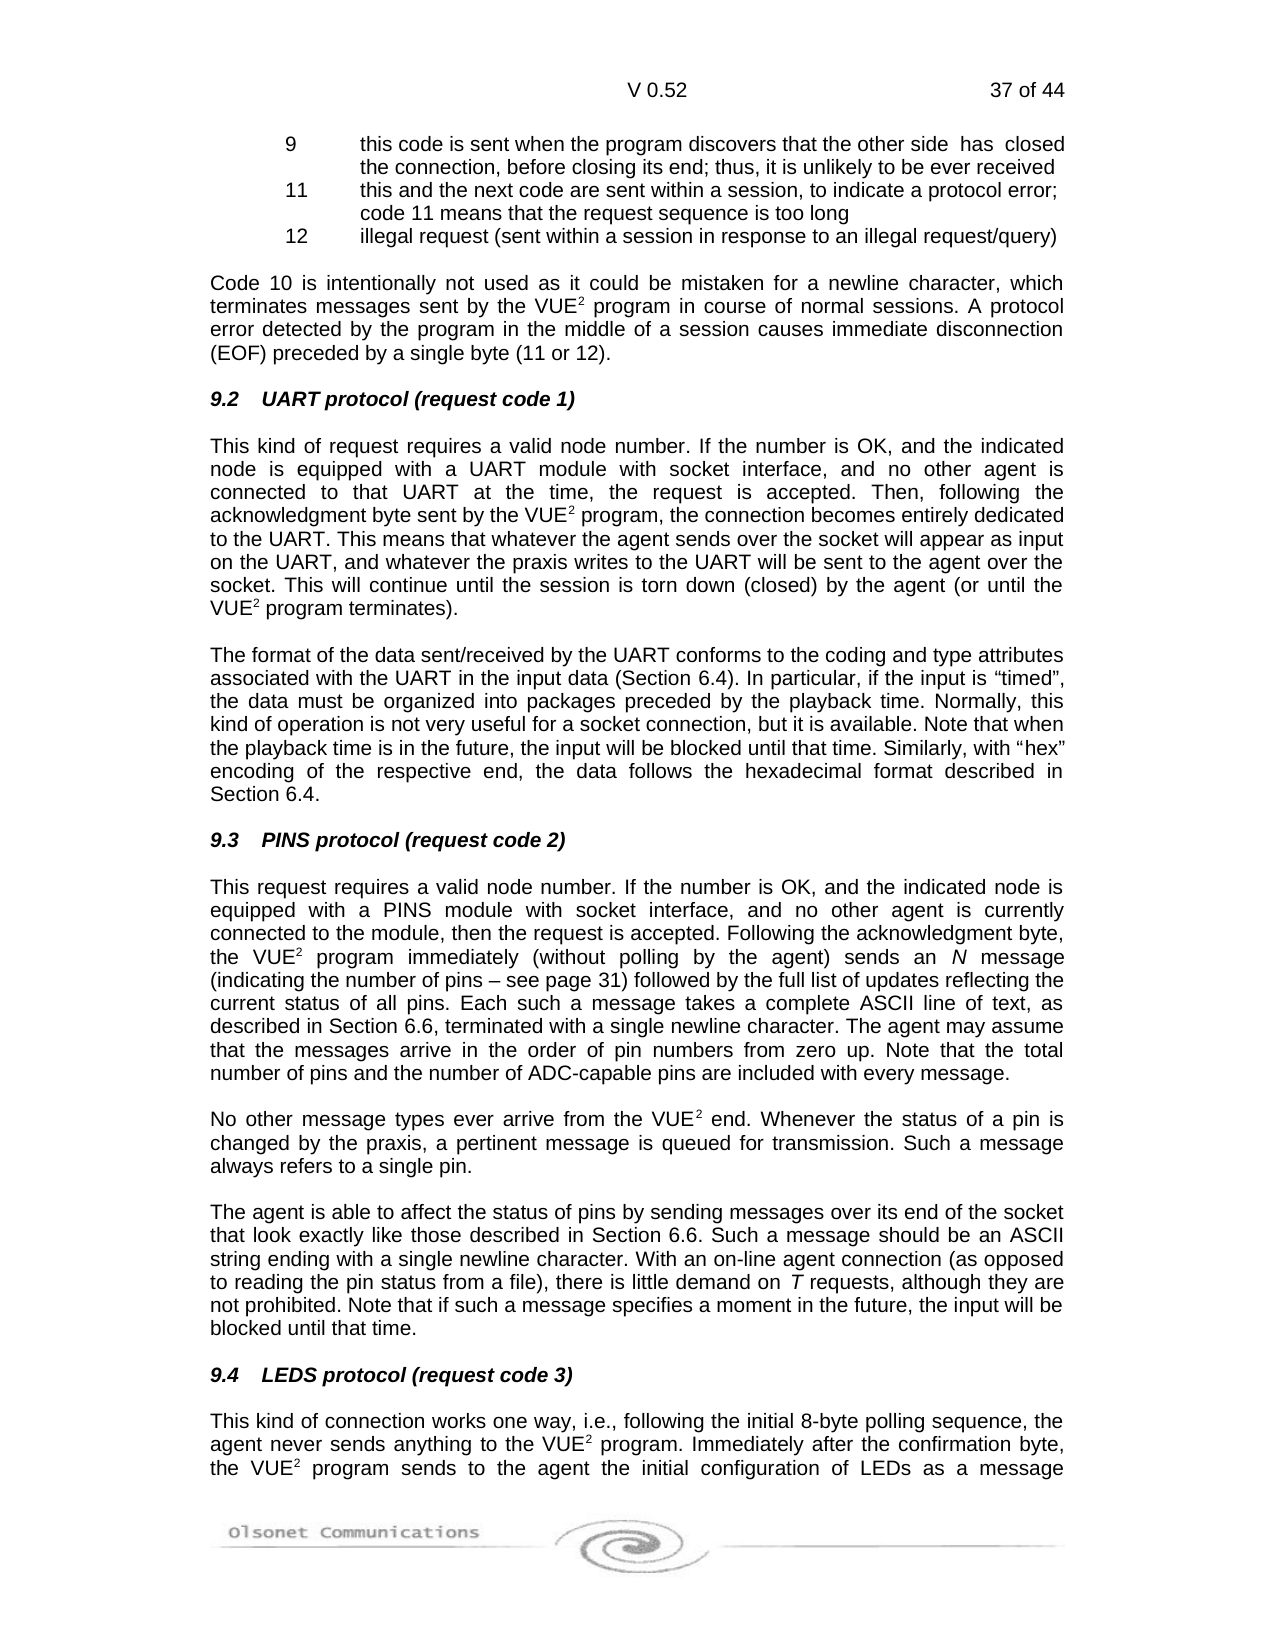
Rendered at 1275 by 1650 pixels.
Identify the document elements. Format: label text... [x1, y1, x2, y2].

subtitle UART protocol (request code 1) [210, 388, 1065, 411]
subtitle LEDS protocol (request code 3) [210, 1363, 1065, 1387]
text 12 illegal request (sent within a session in response to an illegal request/query) [285, 225, 1065, 248]
text This kind of request requires a valid node number. If the number is OK, and the indicated node is equipped with a UART module with socket interface, and no other agent is connected to that UART at the time, the request is accepted. Then, following the acknowledgment byte sent by the VUE2 program, the connection becomes entirely dedicated to the UART. This means that whatever the agent sends over the socket will appear as input on the UART, and whatever the praxis writes to the UART will be sent to the agent over the socket. This will continue until the session is torn down (closed) by the agent (or until the VUE2 program terminates). [210, 434, 1065, 620]
text The agent is able to affect the status of pins by sending messages over its end of the socket that look exactly like those described in Section 6.6. Such a message should be an ASCII string ending with a single newline character. With an on-line agent connection (as opposed to reading the pin status from a file), there is little demand on T requests, although they are not prohibited. Note that if such a message specifies a moment in the future, the input will be blocked until that time. [210, 1201, 1065, 1340]
text The format of the data sent/received by the UART conforms to the coding and type attributes associated with the UART in the input data (Section 6.4). In particular, if the input is “timed”, the data must be organized into packages preceded by the playback time. Normally, this kind of operation is not very useful for a socket connection, but it is available. Note that when the playback time is in the future, the input will be blocked until that time. Similarly, with “hex” encoding of the respective end, the data follows the hexadecimal format described in Section 6.4. [210, 643, 1065, 806]
text 11 this and the next code are sent within a session, to indicate a protocol error; code 11 means that the request sequence is too long [285, 179, 1065, 225]
text Code 10 is intentionally not used as it could be mistaken for a newline character, which terminates messages sent by the VUE2 program in course of normal sessions. A protocol error detected by the program in the middle of a session causes immediate disconnection (EOF) preceded by a single byte (11 or 12). [210, 272, 1065, 364]
text This kind of connection works one way, i.e., following the initial 8-byte polling sequence, the agent never sends anything to the VUE2 program. Immediately after the confirmation byte, the VUE2 program sends to the agent the initial configuration of LEDs as a message [210, 1410, 1065, 1479]
text No other message types ever arrive from the VUE2 end. Whenever the status of a pin is changed by the praxis, a pertinent message is queued for transmission. Such a message always refers to a single pin. [210, 1108, 1065, 1177]
picture [210, 1504, 1065, 1596]
text This request requires a valid node number. If the number is OK, and the indicated node is equipped with a PINS module with socket interface, and no other agent is currently connected to the module, then the request is accepted. Following the acknowledgment byte, the VUE2 program immediately (without polling by the agent) sends an N message (indicating the number of pins – see page 31) followed by the full list of updates reflecting the current status of all pins. Each such a message takes a complete ASCII line of text, as described in Section 6.6, terminated with a single newline character. The agent may assume that the messages arrive in the order of pin numbers from zero up. Note that the total number of pins and the number of ADC-capable pins are included with every message. [210, 876, 1065, 1084]
text 9 this code is sent when the program discovers that the other side has closed the connection, before closing its end; thus, it is unlikely to be ever received [285, 132, 1065, 179]
subtitle PINS protocol (request code 2) [210, 829, 1065, 852]
